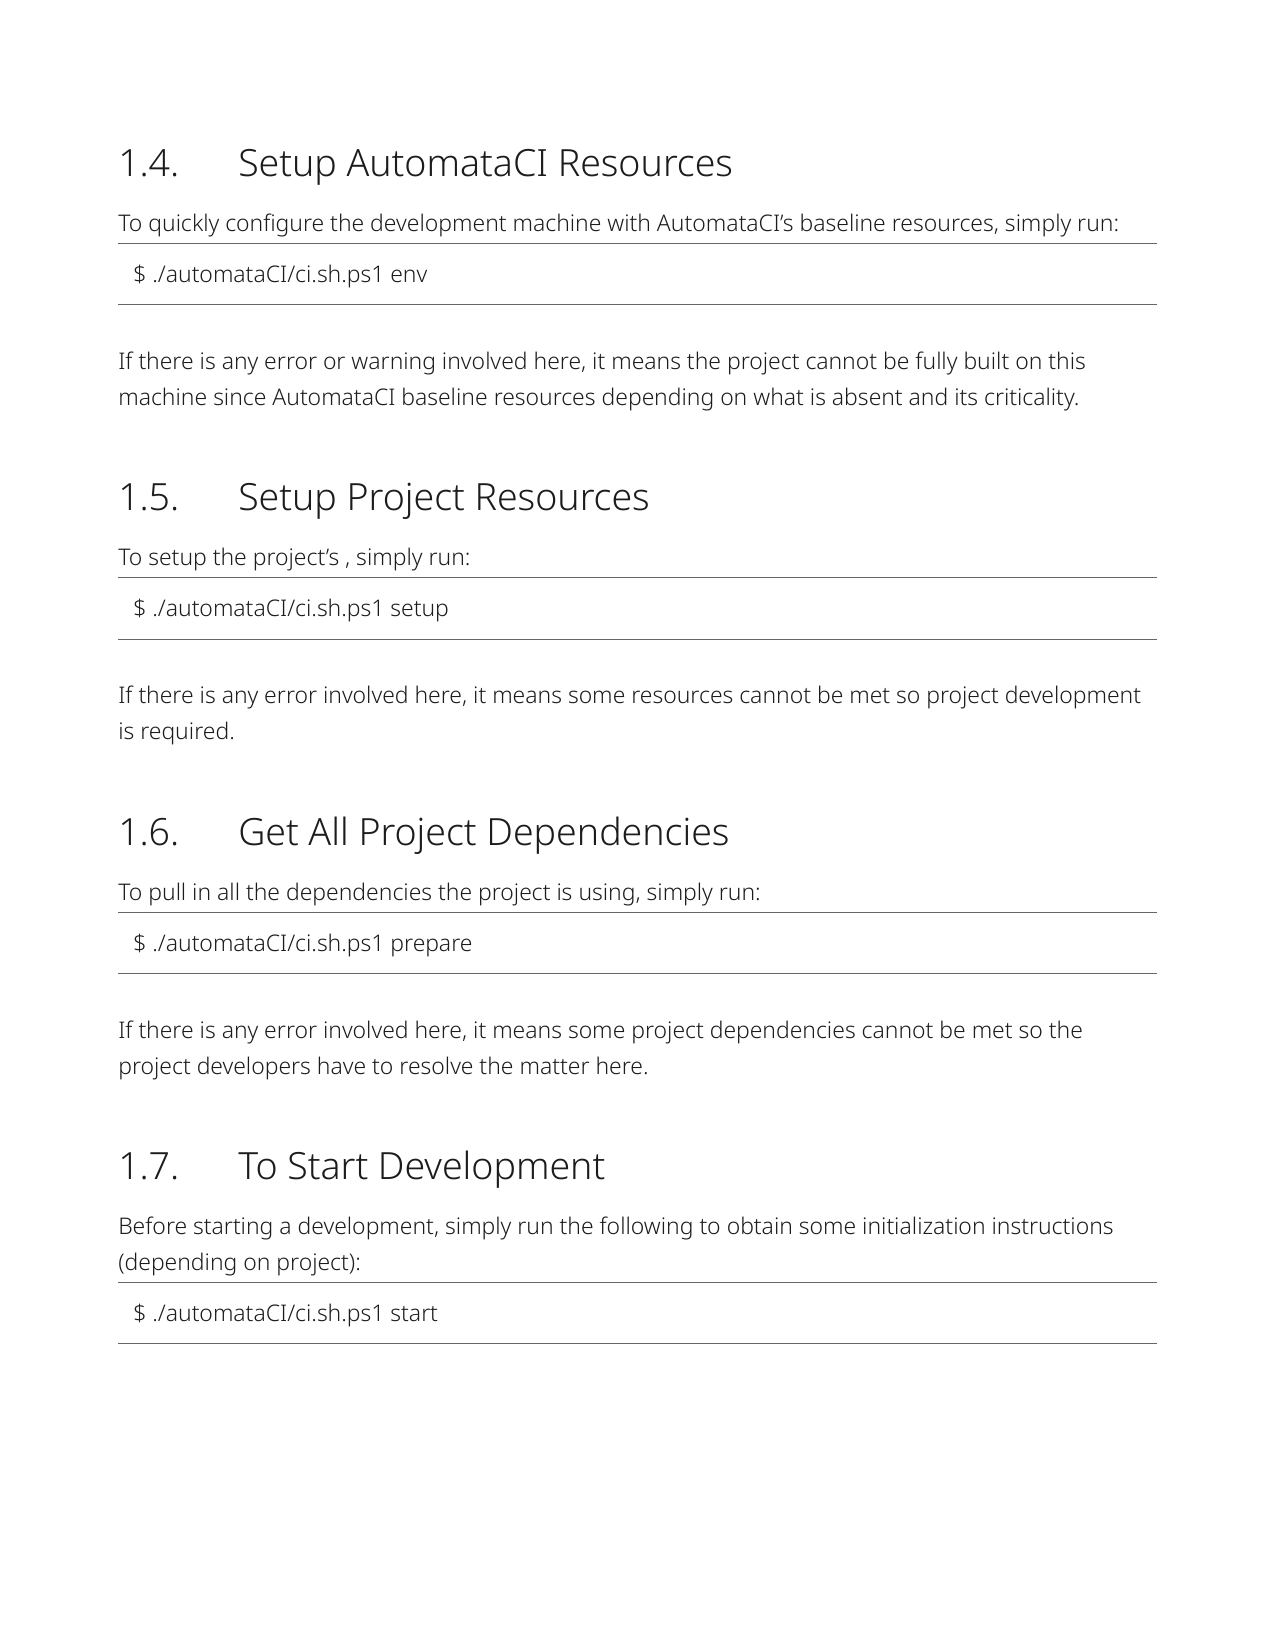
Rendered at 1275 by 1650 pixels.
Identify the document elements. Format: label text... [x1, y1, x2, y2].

text $ ./automataCI/ci.sh.ps1 env [118, 244, 1157, 304]
text Before starting a development, simply run the following to obtain some initialization instructions (depending on project): [118, 1210, 1157, 1277]
subtitle Get All Project Dependencies [118, 805, 1157, 856]
text $ ./automataCI/ci.sh.ps1 setup [118, 578, 1157, 639]
text To quickly configure the development machine with AutomataCI’s baseline resources, simply run: [118, 207, 1157, 238]
text To setup the project’s , simply run: [118, 541, 1157, 572]
text If there is any error involved here, it means some resources cannot be met so project development is required. [118, 679, 1157, 746]
subtitle Setup Project Resources [118, 471, 1157, 522]
text $ ./automataCI/ci.sh.ps1 start [118, 1283, 1157, 1343]
subtitle To Start Development [118, 1139, 1157, 1191]
text If there is any error involved here, it means some project dependencies cannot be met so the project developers have to resolve the matter here. [118, 1014, 1157, 1081]
text If there is any error or warning involved here, it means the project cannot be fully built on this machine since AutomataCI baseline resources depending on what is absent and its criticality. [118, 345, 1157, 412]
text To pull in all the dependencies the project is using, simply run: [118, 876, 1157, 907]
text $ ./automataCI/ci.sh.ps1 prepare [118, 913, 1157, 973]
subtitle Setup AutomataCI Resources [118, 136, 1157, 187]
